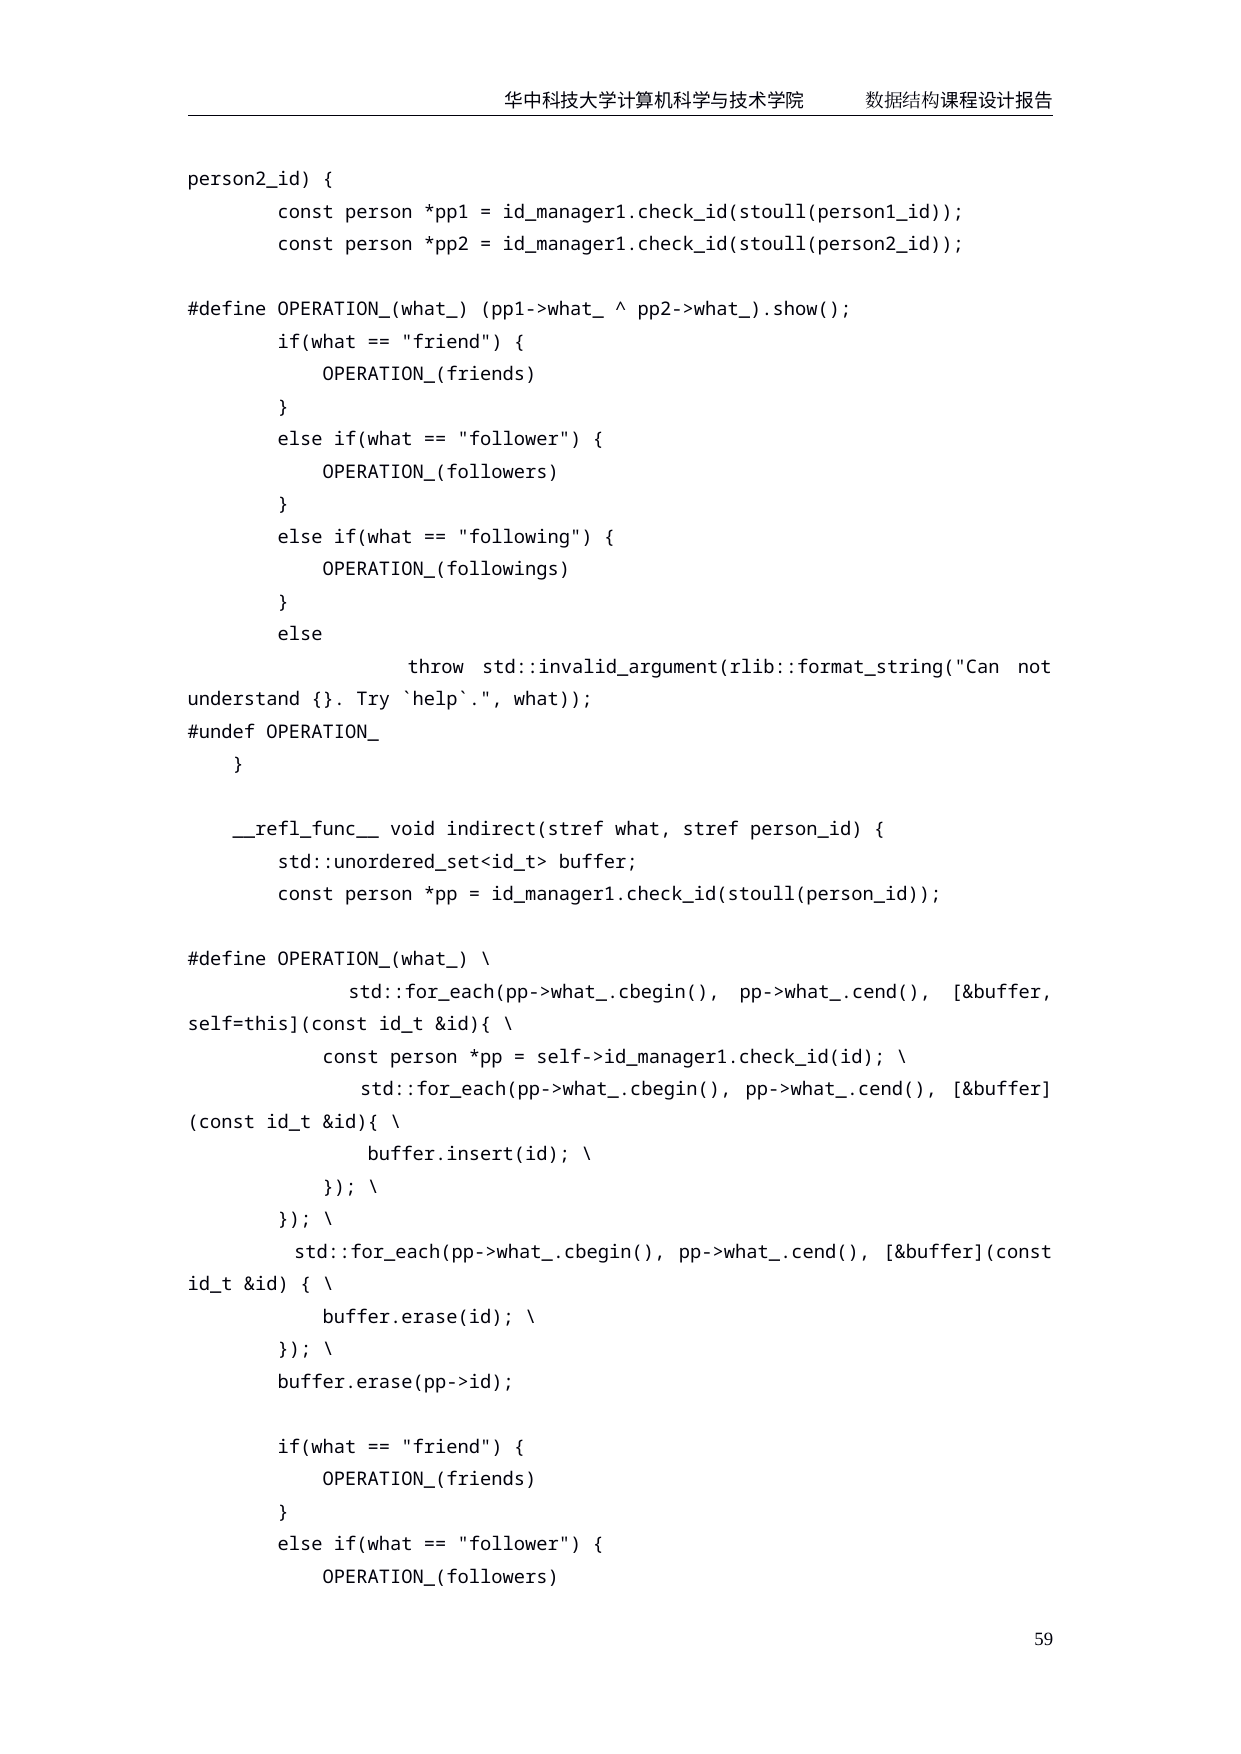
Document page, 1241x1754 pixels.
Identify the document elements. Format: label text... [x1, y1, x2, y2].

text buffer.erase(pp->id); [187, 1364, 1053, 1397]
text else if(what == "follower") { [187, 422, 1053, 454]
text throw std::invalid_argument(rlib::format_string("Can not understand {}. Try `help`.", what)); [187, 649, 1053, 714]
text OPERATION_(followers) [187, 1559, 1053, 1592]
text person2_id) { [187, 162, 1053, 194]
text } [187, 584, 1053, 617]
text }); \ [187, 1202, 1053, 1234]
text const person *pp2 = id_manager1.check_id(stoull(person2_id)); [187, 227, 1053, 259]
text #define OPERATION_(what_) \ [187, 942, 1053, 974]
text #undef OPERATION_ [187, 714, 1053, 747]
text } [187, 747, 1053, 779]
text else if(what == "following") { [187, 519, 1053, 552]
text const person *pp = self->id_manager1.check_id(id); \ [187, 1039, 1053, 1072]
text } [187, 487, 1053, 519]
text std::for_each(pp->what_.cbegin(), pp->what_.cend(), [&buffer](const id_t &id) { \ [187, 1234, 1053, 1299]
text #define OPERATION_(what_) (pp1->what_ ^ pp2->what_).show(); [187, 292, 1053, 324]
text if(what == "friend") { [187, 1429, 1053, 1462]
text OPERATION_(followers) [187, 454, 1053, 487]
text std::unordered_set<id_t> buffer; [187, 844, 1053, 877]
text if(what == "friend") { [187, 324, 1053, 357]
text std::for_each(pp->what_.cbegin(), pp->what_.cend(), [&buffer, self=this](const id_t &id){ \ [187, 974, 1053, 1039]
text buffer.insert(id); \ [187, 1137, 1053, 1169]
text OPERATION_(friends) [187, 357, 1053, 389]
text }); \ [187, 1332, 1053, 1364]
text else if(what == "follower") { [187, 1527, 1053, 1559]
text __refl_func__ void indirect(stref what, stref person_id) { [187, 812, 1053, 844]
text else [187, 617, 1053, 649]
text }); \ [187, 1169, 1053, 1202]
text OPERATION_(followings) [187, 552, 1053, 584]
text OPERATION_(friends) [187, 1462, 1053, 1494]
text std::for_each(pp->what_.cbegin(), pp->what_.cend(), [&buffer](const id_t &id){ \ [187, 1072, 1053, 1137]
text const person *pp1 = id_manager1.check_id(stoull(person1_id)); [187, 194, 1053, 227]
text const person *pp = id_manager1.check_id(stoull(person_id)); [187, 877, 1053, 909]
text buffer.erase(id); \ [187, 1299, 1053, 1332]
text } [187, 1494, 1053, 1527]
text } [187, 389, 1053, 422]
